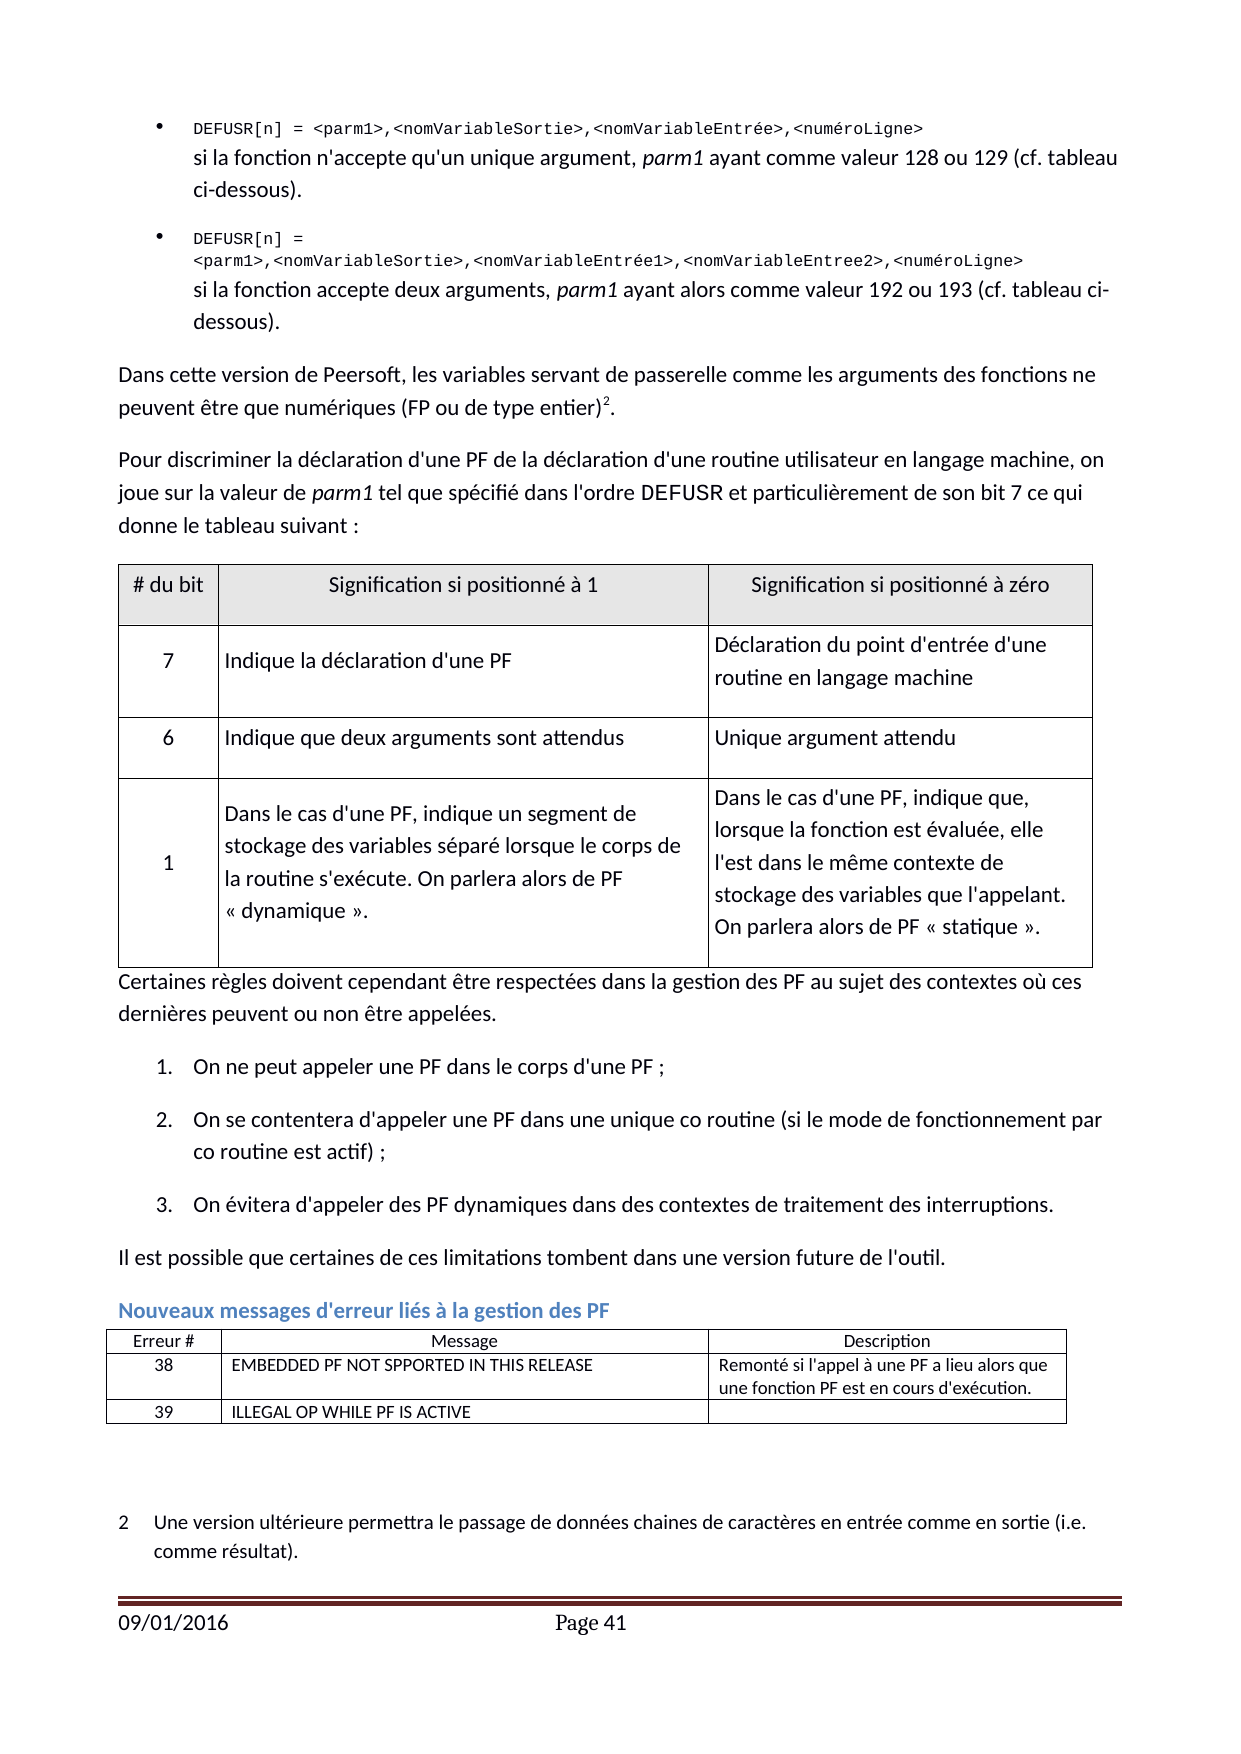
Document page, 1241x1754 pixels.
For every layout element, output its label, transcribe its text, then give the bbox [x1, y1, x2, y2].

table_header Erreur # [107, 1330, 221, 1352]
list DEFUSR[n] = <parm1>,<nomVariableSortie>,<nomVariableEntrée1>,<nomVariableEntree2>,<numéroLigne> si la fonction accepte deux arguments, parm1 ayant alors comme valeur 192 ou 193 (cf. tableau ci-dessous). [156, 228, 1122, 335]
table_cell 1 [119, 779, 218, 967]
text Pour discriminer la déclaration d'une PF de la déclaration d'une routine utilisateur en langage machine, on joue sur la valeur de parm1 tel que spécifié dans l'ordre DEFUSR et particulièrement de son bit 7 ce qui donne le tableau suivant : [118, 446, 1122, 539]
table_cell 6 [119, 718, 218, 778]
table_cell [709, 1400, 1066, 1423]
table_cell Dans le cas d'une PF, indique un segment de stockage des variables séparé lorsque le corps de la routine s'exécute. On parlera alors de PF « dynamique ». [219, 779, 708, 967]
table_header Description [709, 1330, 1066, 1352]
table_header # du bit [119, 565, 218, 624]
list DEFUSR[n] = <parm1>,<nomVariableSortie>,<nomVariableEntrée>,<numéroLigne> si la fonction n'accepte qu'un unique argument, parm1 ayant comme valeur 128 ou 129 (cf. tableau ci-dessous). [156, 118, 1122, 203]
table_cell Dans le cas d'une PF, indique que, lorsque la fonction est évaluée, elle l'est dans le même contexte de stockage des variables que l'appelant. On parlera alors de PF « statique ». [709, 779, 1092, 967]
table_cell Indique la déclaration d'une PF [219, 626, 708, 717]
list On ne peut appeler une PF dans le corps d'une PF ; [156, 1052, 1122, 1080]
text Dans cette version de Peersoft, les variables servant de passerelle comme les arguments des fonctions ne peuvent être que numériques (FP ou de type entier). [118, 360, 1122, 421]
table_cell EMBEDDED PF NOT SPPORTED IN THIS RELEASE [222, 1354, 708, 1399]
text Certaines règles doivent cependant être respectées dans la gestion des PF au sujet des contextes où ces dernières peuvent ou non être appelées. [118, 967, 1122, 1027]
table_cell Unique argument attendu [709, 718, 1092, 778]
list On évitera d'appeler des PF dynamiques dans des contextes de traitement des interruptions. [156, 1190, 1122, 1218]
table_header Signification si positionné à zéro [709, 565, 1092, 624]
table_header Message [222, 1330, 708, 1352]
table_header Signification si positionné à 1 [219, 565, 708, 624]
table_cell Remonté si l'appel à une PF a lieu alors que une fonction PF est en cours d'exécution. [709, 1354, 1066, 1399]
text Une version ultérieure permettra le passage de données chaines de caractères en entrée comme en sortie (i.e. comme résultat). [118, 1509, 1122, 1564]
table_cell 38 [107, 1354, 221, 1399]
table_cell 7 [119, 626, 218, 717]
subtitle Nouveaux messages d'erreur liés à la gestion des PF [118, 1296, 1122, 1324]
table_cell Indique que deux arguments sont attendus [219, 718, 708, 778]
table_cell ILLEGAL OP WHILE PF IS ACTIVE [222, 1400, 708, 1423]
text Il est possible que certaines de ces limitations tombent dans une version future de l'outil. [118, 1243, 1122, 1271]
table_cell Déclaration du point d'entrée d'une routine en langage machine [709, 626, 1092, 717]
list On se contentera d'appeler une PF dans une unique co routine (si le mode de fonctionnement par co routine est actif) ; [156, 1105, 1122, 1165]
table_cell 39 [107, 1400, 221, 1423]
